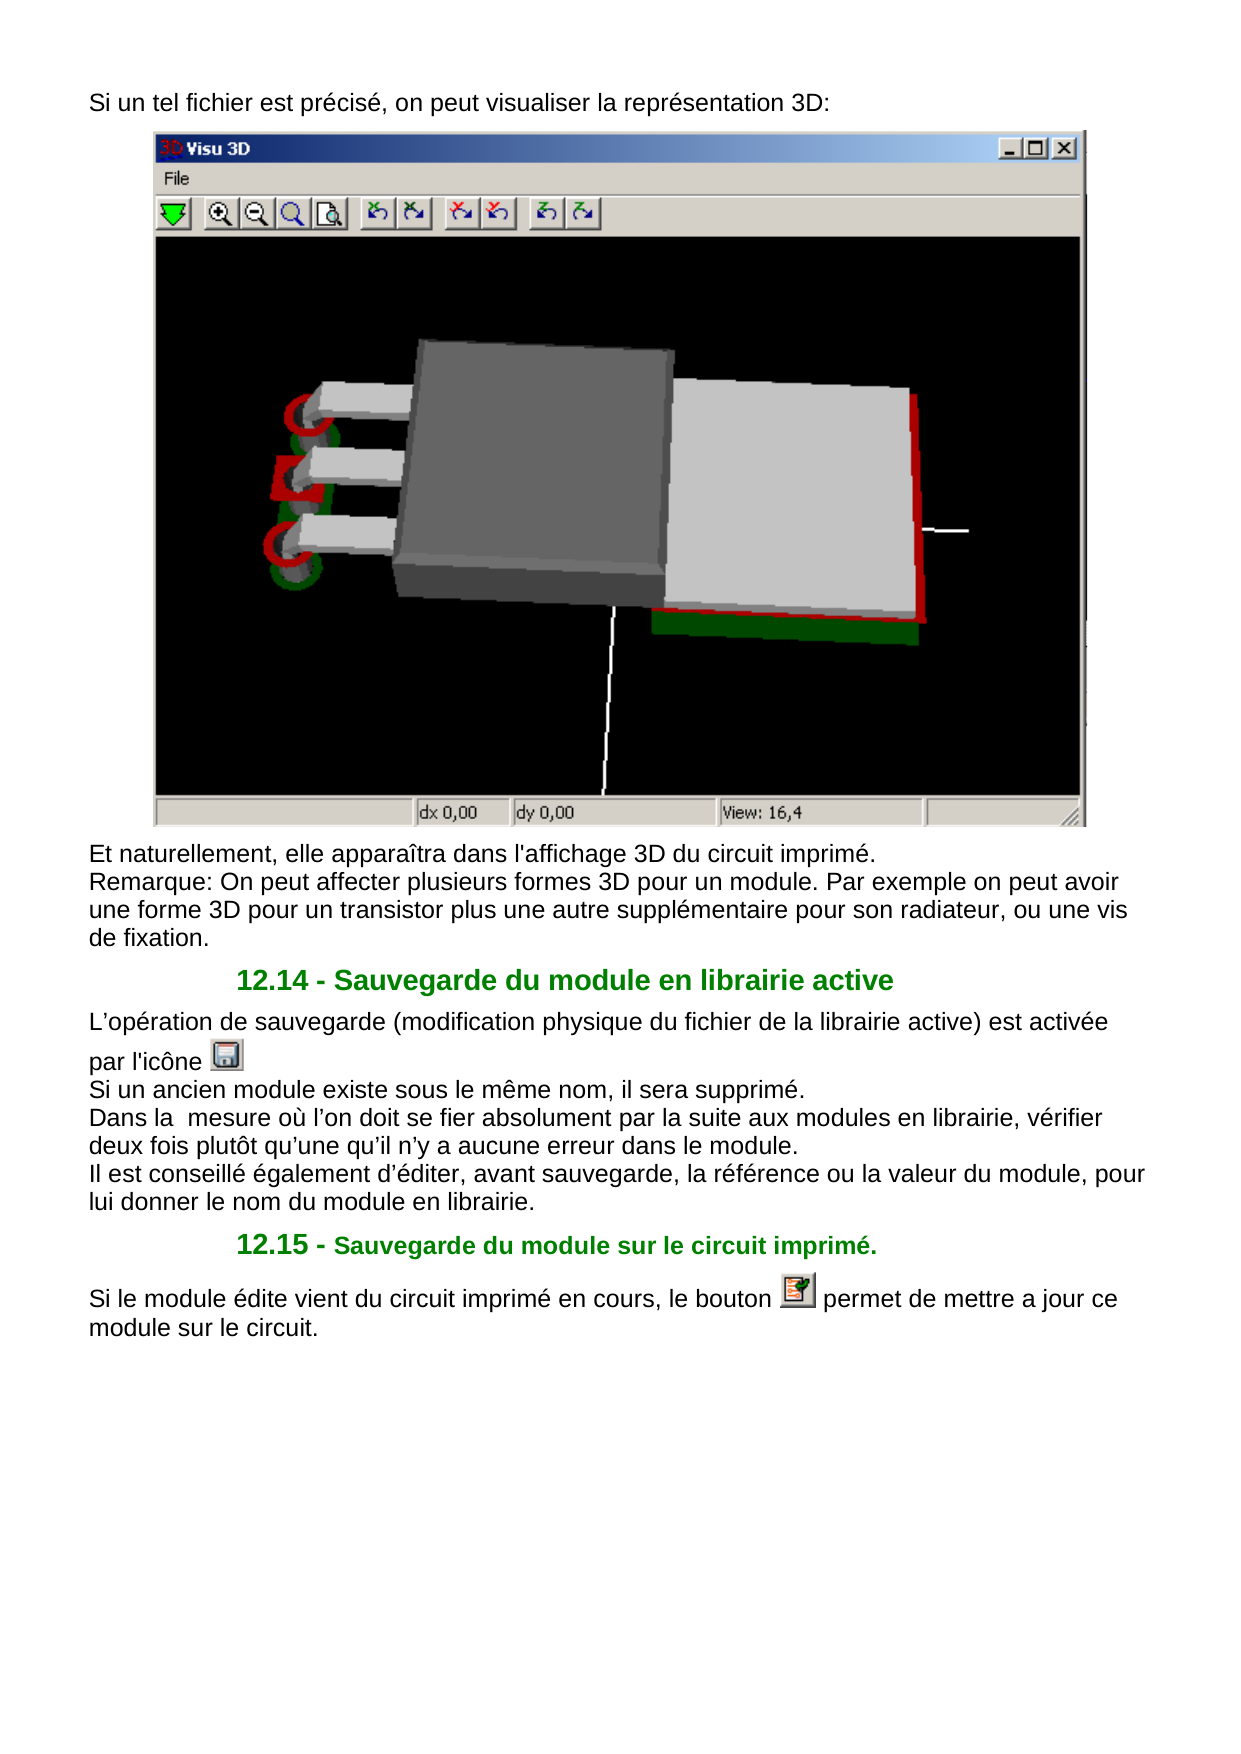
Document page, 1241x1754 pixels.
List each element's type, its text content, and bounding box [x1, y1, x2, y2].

text Si un ancien module existe sous le même nom, il sera supprimé. [88, 1076, 1152, 1104]
subtitle Sauvegarde du module en librairie active [162, 964, 1152, 996]
picture [780, 1272, 816, 1308]
text Dans la mesure où l’on doit se fier absolument par la suite aux modules en librairie, vérifier deux fois plutôt qu’une qu’il n’y a aucune erreur dans le module. [88, 1104, 1152, 1160]
text Si un tel fichier est précisé, on peut visualiser la représentation 3D: [88, 88, 1152, 117]
text Et naturellement, elle apparaîtra dans l'affichage 3D du circuit imprimé. [88, 840, 1152, 868]
picture [209, 1036, 244, 1071]
text L’opération de sauvegarde (modification physique du fichier de la librairie active) est activée par l'icône [88, 1008, 1152, 1076]
text Il est conseillé également d’éditer, avant sauvegarde, la référence ou la valeur du module, pour lui donner le nom du module en librairie. [88, 1160, 1152, 1216]
text Si le module édite vient du circuit imprimé en cours, le bouton permet de mettre a jour ce module sur le circuit. [88, 1272, 1152, 1341]
text Remarque: On peut affecter plusieurs formes 3D pour un module. Par exemple on peut avoir une forme 3D pour un transistor plus une autre supplémentaire pour son radiateur, ou une vis de fixation. [88, 868, 1152, 952]
subtitle Sauvegarde du module sur le circuit imprimé. [162, 1228, 1152, 1260]
